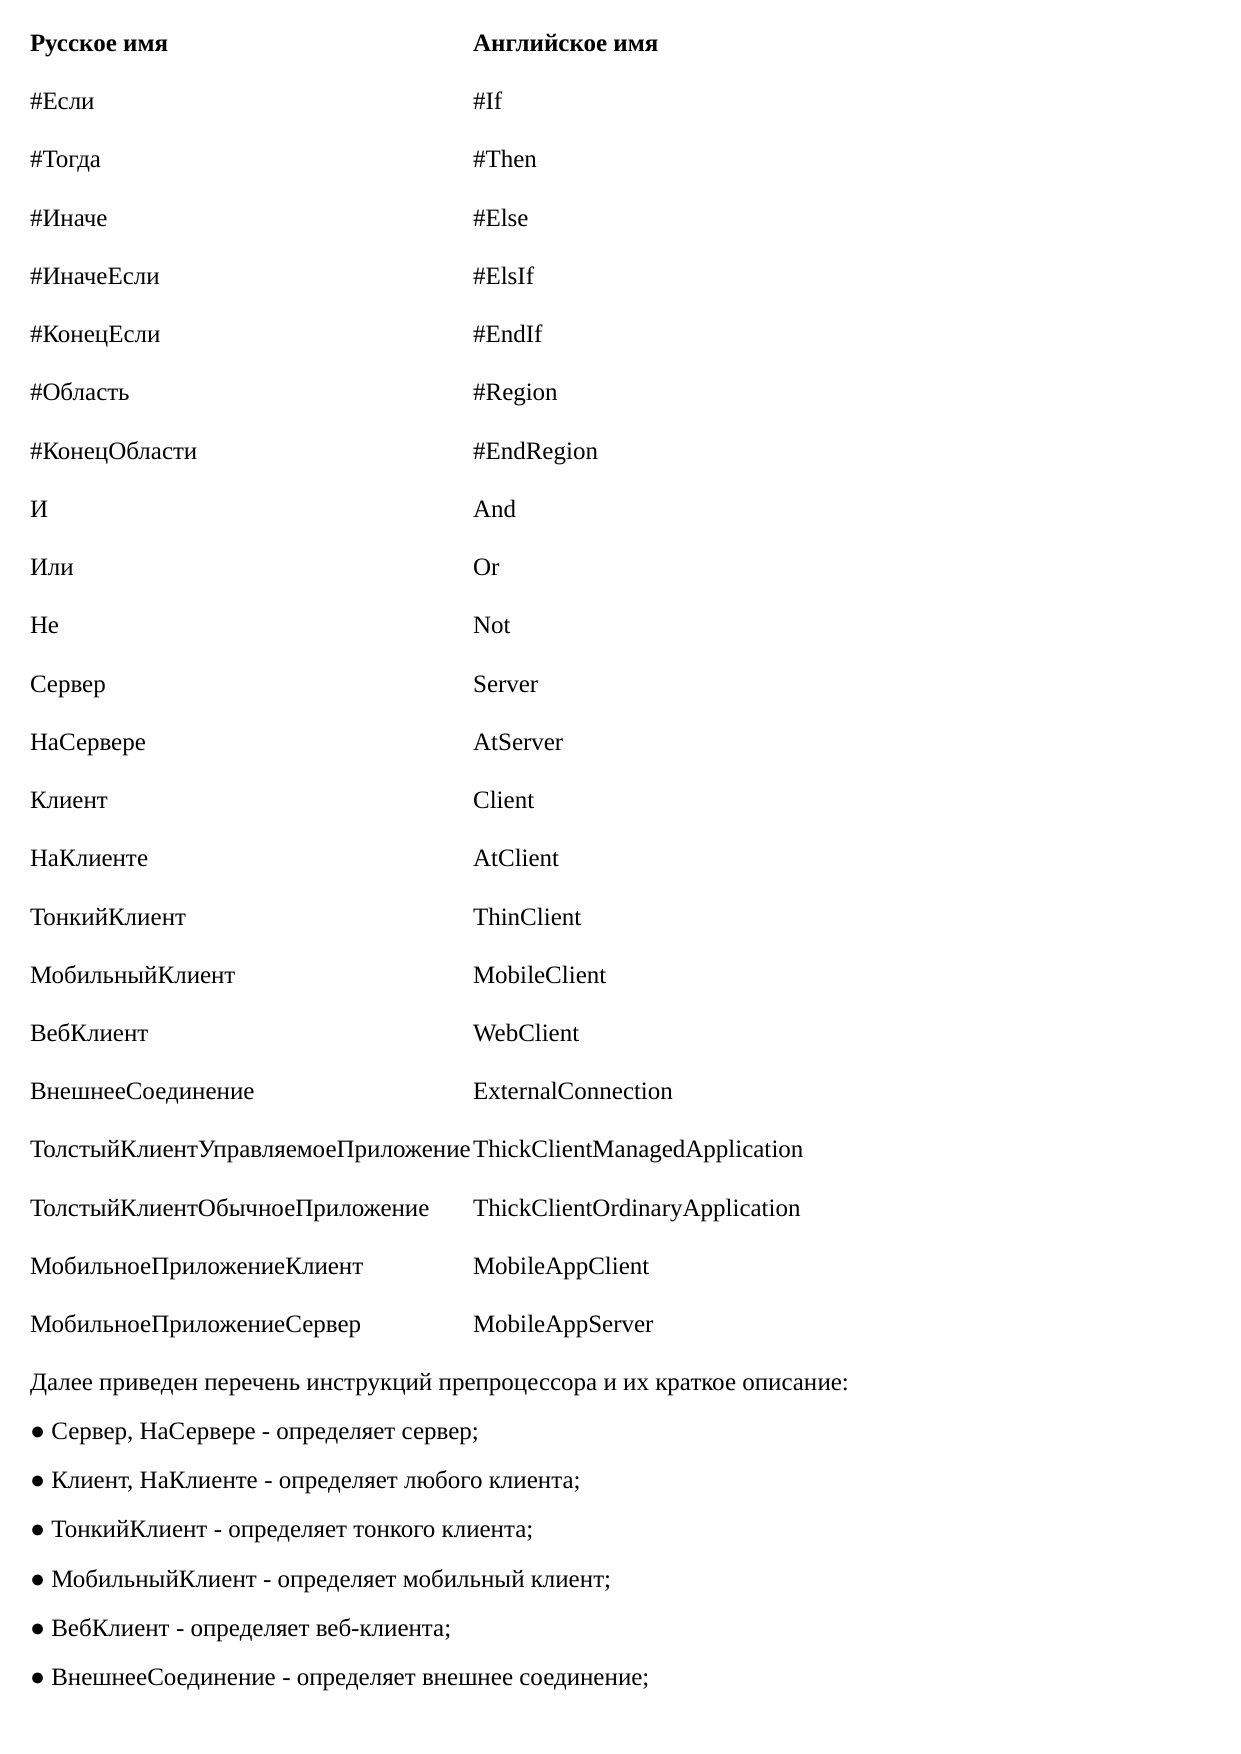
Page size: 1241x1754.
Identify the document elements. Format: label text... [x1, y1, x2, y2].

text ● ТонкийКлиент ‑ определяет тонкого клиента; [30, 1514, 1211, 1543]
table_cell MobileClient [473, 960, 805, 1018]
table_cell ВнешнееСоединение [30, 1076, 473, 1134]
table_cell ThinClient [473, 902, 805, 960]
text ● ВнешнееСоединение ‑ определяет внешнее соединение; [30, 1662, 1211, 1691]
table_cell And [473, 494, 805, 552]
table_header Английское имя [473, 28, 805, 86]
table_cell ТонкийКлиент [30, 902, 473, 960]
table_cell AtClient [473, 843, 805, 902]
table_cell НаКлиенте [30, 843, 473, 902]
table_cell #Region [473, 378, 805, 436]
text ● Клиент, НаКлиенте ‑ определяет любого клиента; [30, 1466, 1211, 1494]
table_cell ТолстыйКлиентОбычноеПриложение [30, 1193, 473, 1251]
table_cell #Если [30, 86, 473, 144]
table_cell ThickClientManagedApplication [473, 1135, 805, 1193]
table_cell WebClient [473, 1018, 805, 1076]
table_cell МобильноеПриложениеСервер [30, 1309, 473, 1367]
table_cell #Then [473, 145, 805, 203]
table_cell #КонецОбласти [30, 436, 473, 494]
table_cell #If [473, 86, 805, 144]
table_cell Или [30, 552, 473, 610]
table_cell MobileAppServer [473, 1309, 805, 1367]
table_cell Server [473, 669, 805, 727]
table_cell ВебКлиент [30, 1018, 473, 1076]
table_cell #ElsIf [473, 261, 805, 319]
table_cell МобильныйКлиент [30, 960, 473, 1018]
table_cell Not [473, 610, 805, 669]
table_cell #EndIf [473, 319, 805, 377]
table_cell ThickClientOrdinaryApplication [473, 1193, 805, 1251]
table_cell НаСервере [30, 727, 473, 785]
table_cell #ИначеЕсли [30, 261, 473, 319]
table_cell Or [473, 552, 805, 610]
table_cell #Иначе [30, 203, 473, 261]
table_cell #Область [30, 378, 473, 436]
table_cell #Else [473, 203, 805, 261]
table_cell #КонецЕсли [30, 319, 473, 377]
table_cell AtServer [473, 727, 805, 785]
table_cell ТолстыйКлиентУправляемоеПриложение [30, 1135, 473, 1193]
table_cell Клиент [30, 785, 473, 843]
table_cell ExternalConnection [473, 1076, 805, 1134]
table_cell #EndRegion [473, 436, 805, 494]
table_cell МобильноеПриложениеКлиент [30, 1251, 473, 1309]
table_cell Сервер [30, 669, 473, 727]
text Далее приведен перечень инструкций препроцессора и их краткое описание: [30, 1367, 1211, 1396]
table_cell Не [30, 610, 473, 669]
text ● Сервер, НаСервере ‑ определяет сервер; [30, 1416, 1211, 1445]
table_cell И [30, 494, 473, 552]
table_header Русское имя [30, 28, 473, 86]
table_cell Client [473, 785, 805, 843]
text ● ВебКлиент ‑ определяет веб-клиента; [30, 1613, 1211, 1641]
table_cell MobileAppClient [473, 1251, 805, 1309]
table_cell #Тогда [30, 145, 473, 203]
text ● МобильныйКлиент ‑ определяет мобильный клиент; [30, 1564, 1211, 1592]
